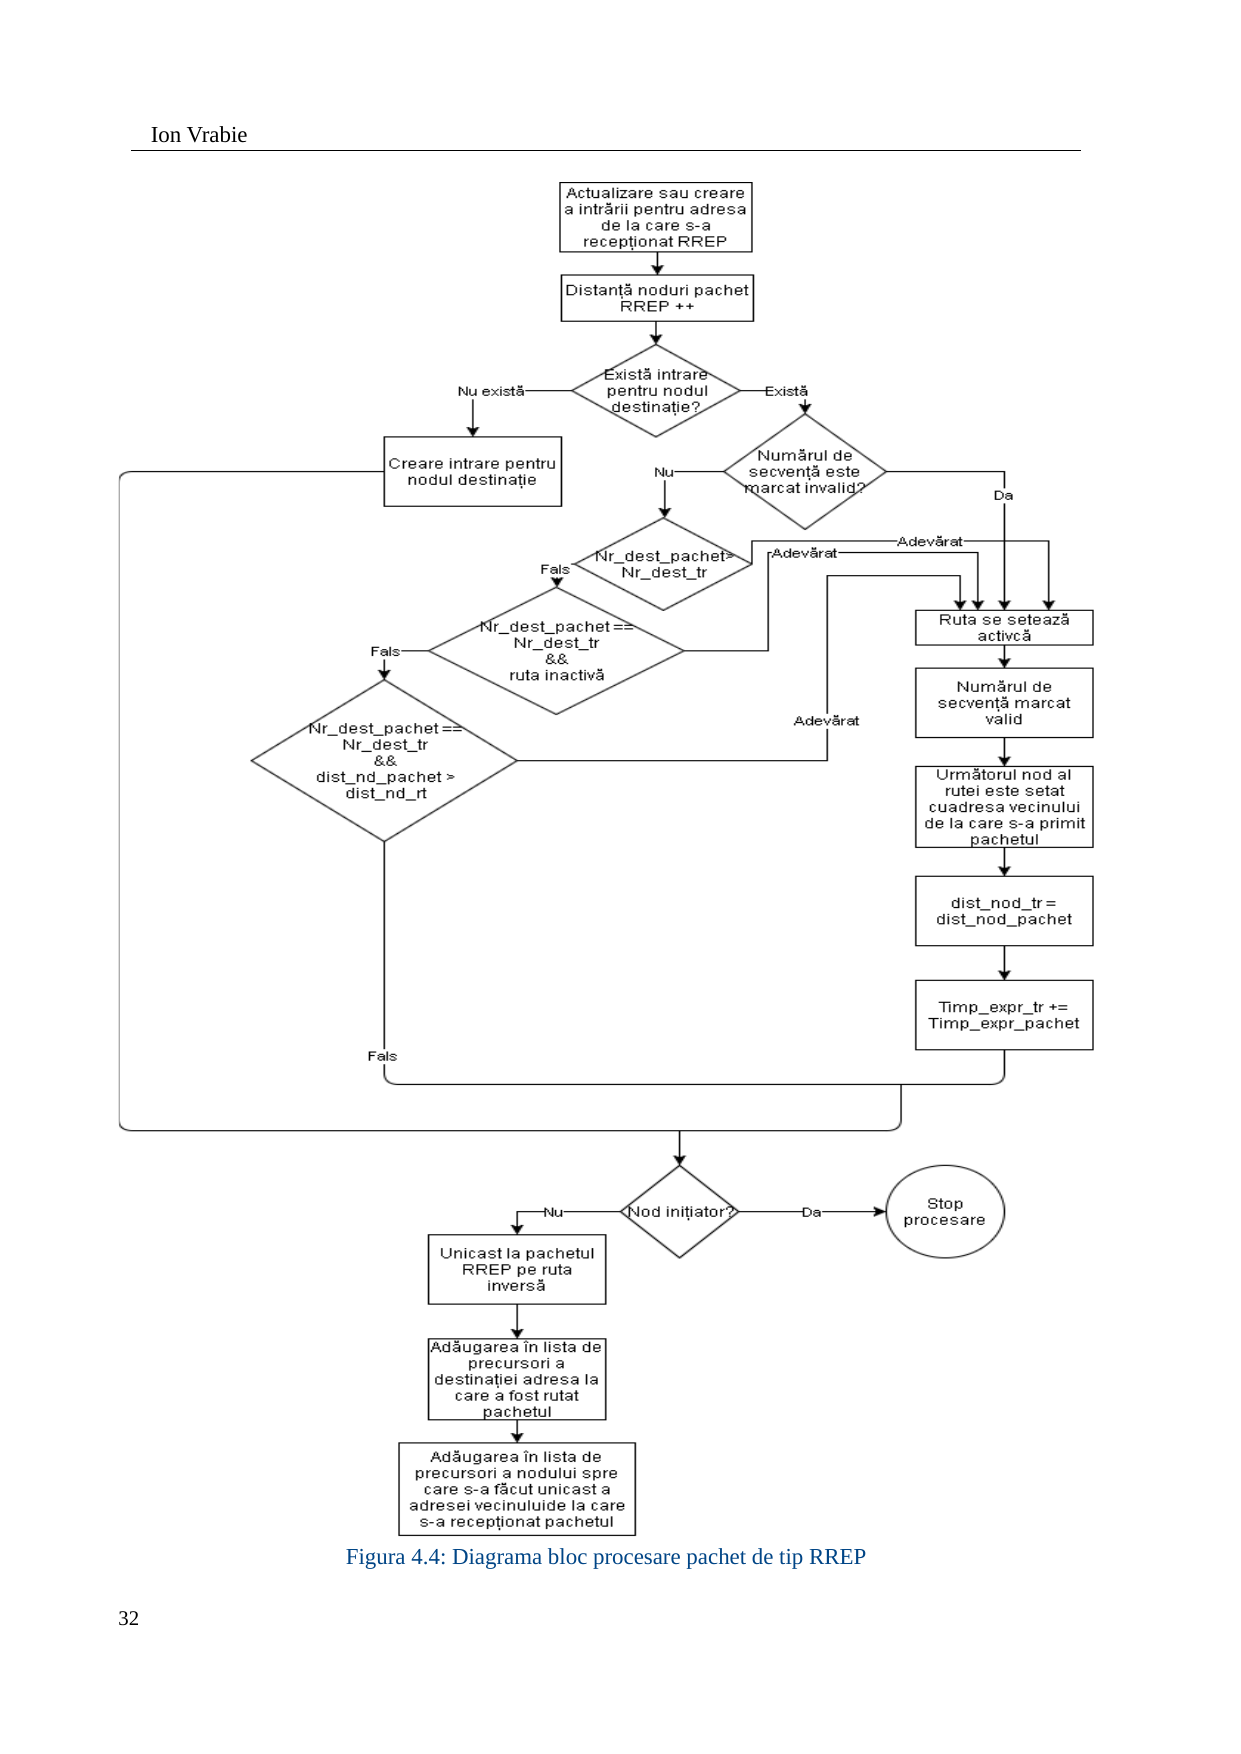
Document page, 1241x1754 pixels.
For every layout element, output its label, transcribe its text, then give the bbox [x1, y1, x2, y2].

text Figura 4.4: Diagrama bloc procesare pachet de tip RREP [119, 1543, 1093, 1569]
picture [118, 182, 1094, 1543]
